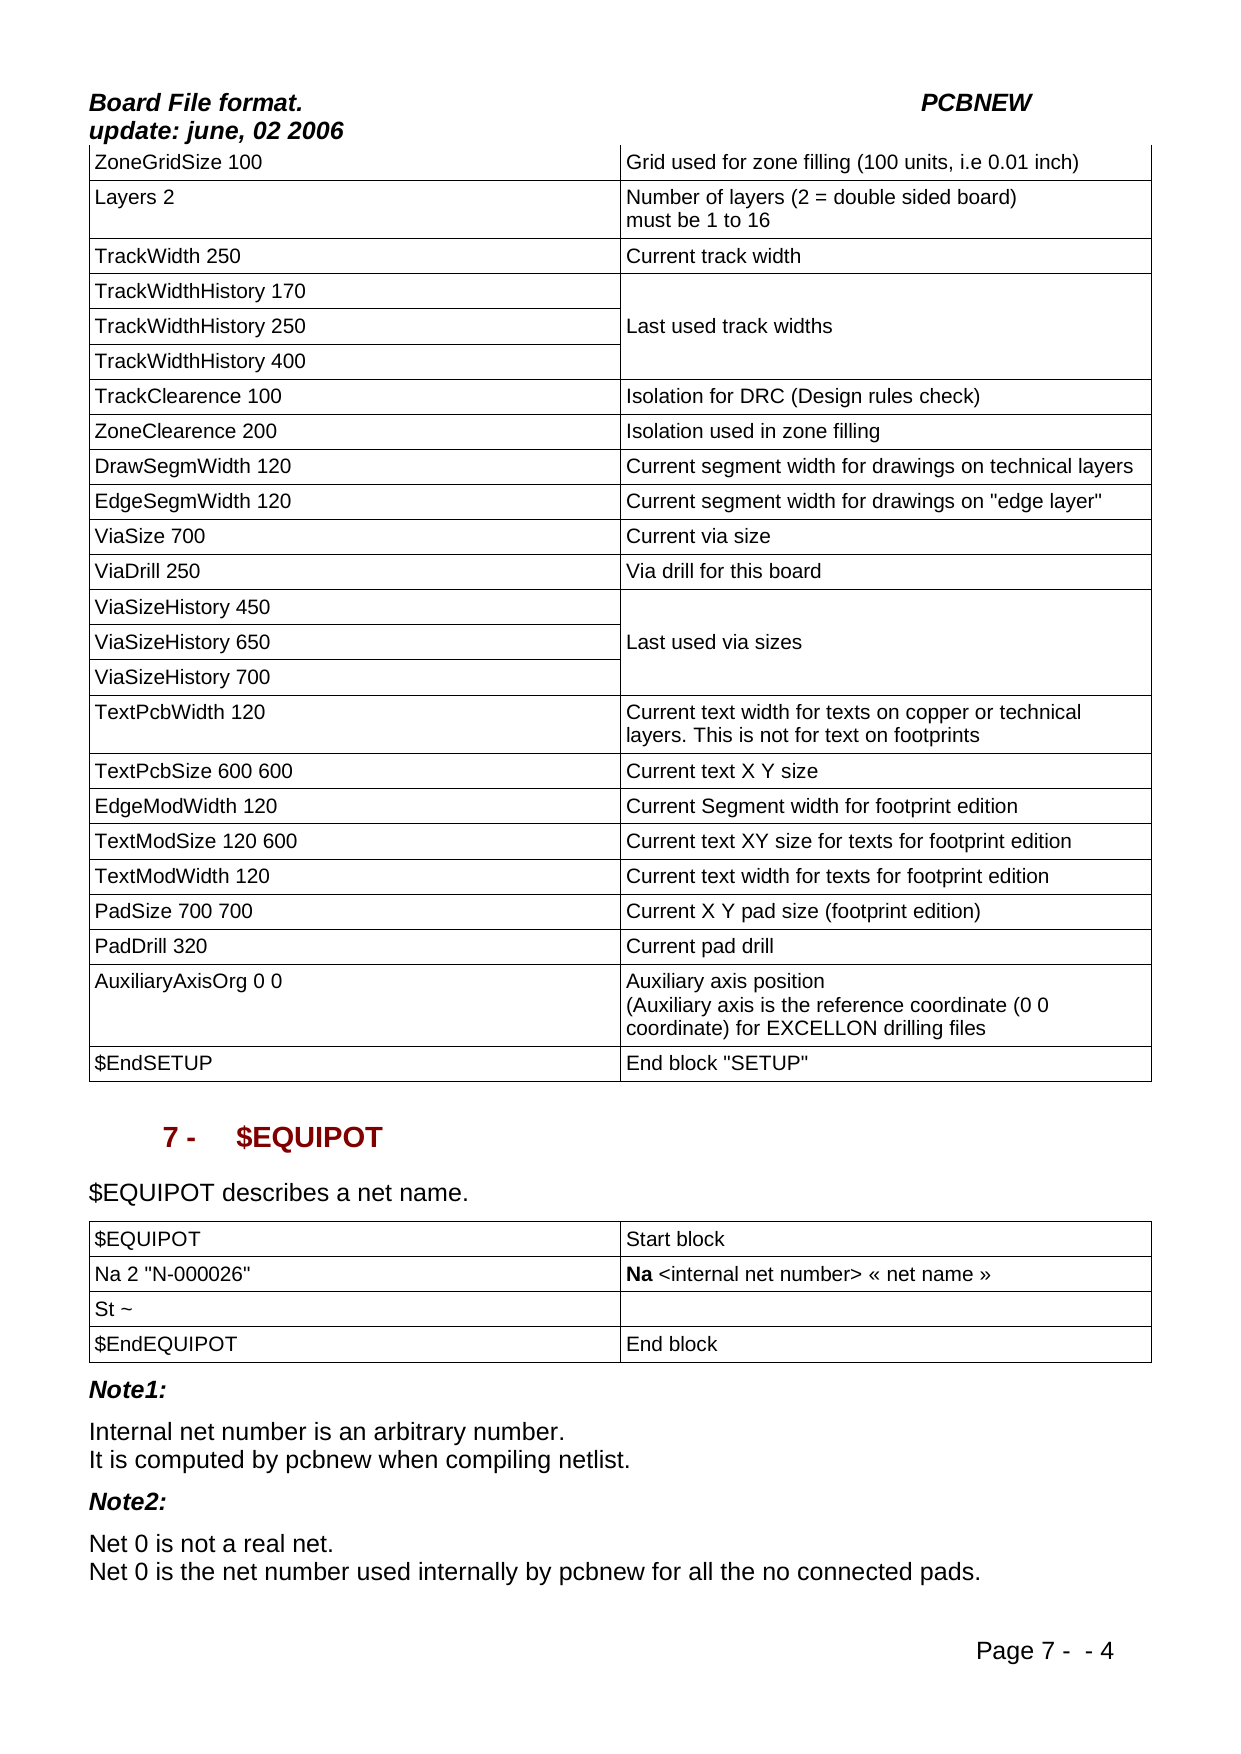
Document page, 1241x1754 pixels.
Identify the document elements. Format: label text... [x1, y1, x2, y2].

table_cell Current via size [621, 520, 1151, 554]
table_cell TrackWidthHistory 250 [90, 309, 620, 344]
table_cell $EndEQUIPOT [90, 1327, 620, 1362]
table_cell Current segment width for drawings on "edge layer" [621, 485, 1151, 519]
text Note2: [88, 1488, 1152, 1516]
text Note1: [88, 1376, 1152, 1404]
table_cell Isolation used in zone filling [621, 415, 1151, 449]
subtitle $EQUIPOT [88, 1121, 1152, 1153]
table_cell Current pad drill [621, 930, 1151, 964]
table_header Start block [621, 1222, 1151, 1256]
table_cell Isolation for DRC (Design rules check) [621, 380, 1151, 414]
table_cell AuxiliaryAxisOrg 0 0 [90, 965, 620, 1046]
table_header $EQUIPOT [90, 1222, 620, 1256]
table_cell Current text width for texts for footprint edition [621, 860, 1151, 894]
table_cell TrackWidthHistory 400 [90, 345, 620, 379]
table_cell ViaSize 700 [90, 520, 620, 554]
table_cell DrawSegmWidth 120 [90, 450, 620, 484]
table_cell TrackWidth 250 [90, 239, 620, 273]
table_cell Current X Y pad size (footprint edition) [621, 895, 1151, 929]
table_cell EdgeSegmWidth 120 [90, 485, 620, 519]
table_cell Current segment width for drawings on technical layers [621, 450, 1151, 484]
text Net 0 is the net number used internally by pcbnew for all the no connected pads. [88, 1558, 1152, 1586]
table_cell Current text width for texts on copper or technical layers. This is not for text on footprints [621, 696, 1151, 753]
table_cell ZoneClearence 200 [90, 415, 620, 449]
table_cell Na 2 "N-000026" [90, 1257, 620, 1291]
table_cell $EndSETUP [90, 1047, 620, 1081]
table_cell [621, 1292, 1151, 1326]
table_cell Last used via sizes [621, 590, 1151, 695]
table_cell Current track width [621, 239, 1151, 273]
table_cell Number of layers (2 = double sided board) must be 1 to 16 [621, 181, 1151, 238]
table_cell TextModWidth 120 [90, 860, 620, 894]
text Net 0 is not a real net. [88, 1530, 1152, 1558]
table_cell ViaDrill 250 [90, 555, 620, 589]
table_cell TextPcbSize 600 600 [90, 754, 620, 788]
table_cell TextModSize 120 600 [90, 824, 620, 859]
table_cell Current text X Y size [621, 754, 1151, 788]
text It is computed by pcbnew when compiling netlist. [88, 1446, 1152, 1474]
table_cell ViaSizeHistory 700 [90, 660, 620, 695]
table_cell End block "SETUP" [621, 1047, 1151, 1081]
table_cell St ~ [90, 1292, 620, 1326]
table_cell ViaSizeHistory 650 [90, 625, 620, 659]
table_cell ZoneGridSize 100 [90, 145, 620, 180]
table_cell End block [621, 1327, 1151, 1362]
table_cell EdgeModWidth 120 [90, 789, 620, 823]
table_cell TrackClearence 100 [90, 380, 620, 414]
table_cell Auxiliary axis position (Auxiliary axis is the reference coordinate (0 0 coordinate) for EXCELLON drilling files [621, 965, 1151, 1046]
text $EQUIPOT describes a net name. [88, 1179, 1152, 1207]
table_cell Via drill for this board [621, 555, 1151, 589]
table_cell PadSize 700 700 [90, 895, 620, 929]
table_cell PadDrill 320 [90, 930, 620, 964]
table_cell Last used track widths [621, 274, 1151, 379]
text Internal net number is an arbitrary number. [88, 1418, 1152, 1446]
table_cell Na <internal net number> « net name » [621, 1257, 1151, 1291]
table_cell Layers 2 [90, 181, 620, 238]
table_cell Current Segment width for footprint edition [621, 789, 1151, 823]
table_cell Grid used for zone filling (100 units, i.e 0.01 inch) [621, 145, 1151, 180]
table_header TrackWidthHistory 170 [90, 274, 620, 308]
table_header ViaSizeHistory 450 [90, 590, 620, 624]
table_cell TextPcbWidth 120 [90, 696, 620, 753]
table_cell Current text XY size for texts for footprint edition [621, 824, 1151, 859]
